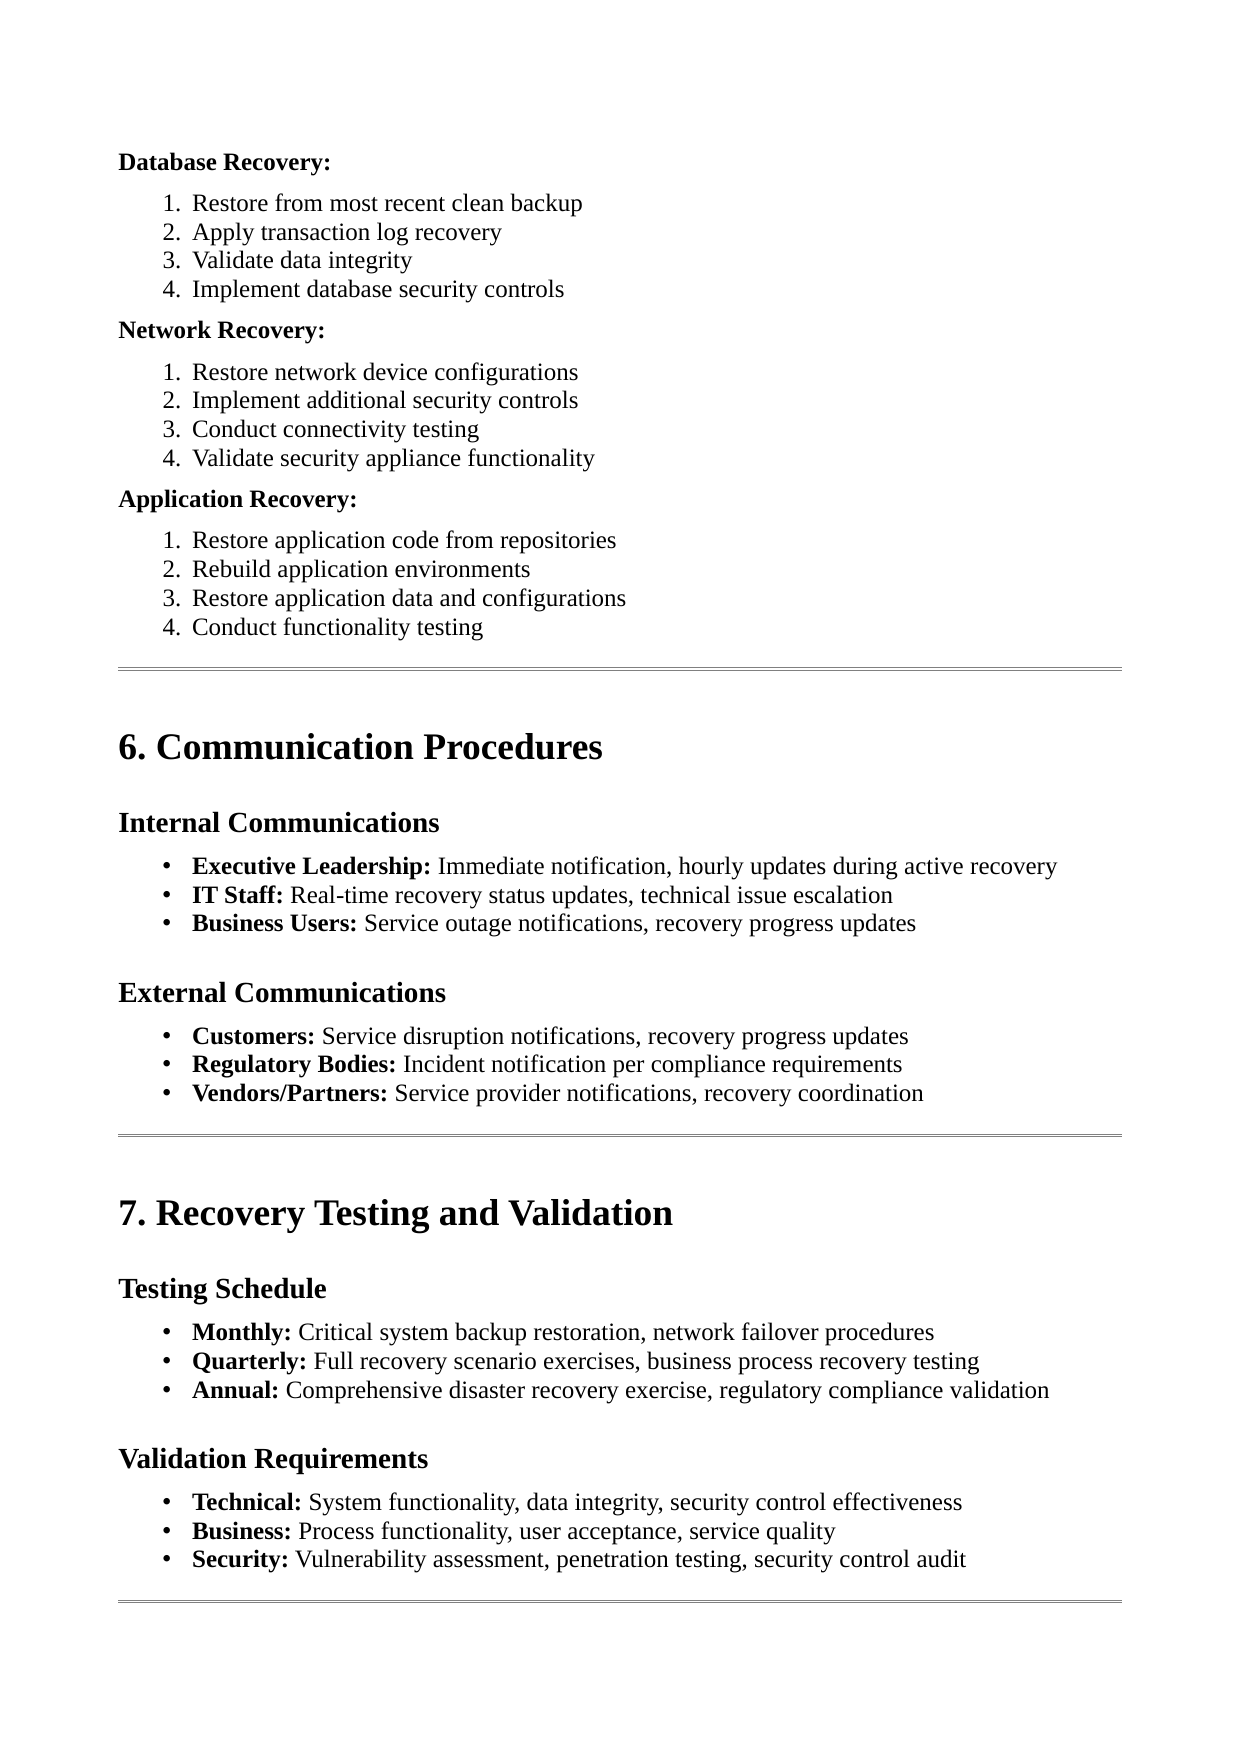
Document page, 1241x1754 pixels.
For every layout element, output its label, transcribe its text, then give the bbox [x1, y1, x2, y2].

subtitle Validation Requirements [118, 1441, 1122, 1474]
list Executive Leadership: Immediate notification, hourly updates during active recovery [162, 851, 1122, 880]
list Restore network device configurations [162, 357, 1122, 386]
list Monthly: Critical system backup restoration, network failover procedures [162, 1317, 1122, 1346]
list Rebuild application environments [162, 554, 1122, 583]
subtitle 6. Communication Procedures [118, 724, 1122, 767]
list Restore application code from repositories [162, 526, 1122, 554]
list Restore application data and configurations [162, 583, 1122, 612]
text Network Recovery: [118, 316, 1122, 344]
text Database Recovery: [118, 118, 1122, 176]
list Vendors/Partners: Service provider notifications, recovery coordination [162, 1078, 1122, 1107]
list Validate data integrity [162, 246, 1122, 274]
list Implement additional security controls [162, 386, 1122, 414]
text Application Recovery: [118, 484, 1122, 513]
list Conduct connectivity testing [162, 414, 1122, 443]
list Technical: System functionality, data integrity, security control effectiveness [162, 1487, 1122, 1516]
list Validate security appliance functionality [162, 443, 1122, 472]
list Apply transaction log recovery [162, 217, 1122, 246]
list Annual: Comprehensive disaster recovery exercise, regulatory compliance validation [162, 1375, 1122, 1403]
list Implement database security controls [162, 274, 1122, 303]
list Regulatory Bodies: Incident notification per compliance requirements [162, 1049, 1122, 1078]
list Quarterly: Full recovery scenario exercises, business process recovery testing [162, 1346, 1122, 1375]
list IT Staff: Real-time recovery status updates, technical issue escalation [162, 880, 1122, 908]
subtitle External Communications [118, 975, 1122, 1008]
subtitle Testing Schedule [118, 1271, 1122, 1305]
subtitle Internal Communications [118, 805, 1122, 838]
list Conduct functionality testing [162, 612, 1122, 641]
list Business Users: Service outage notifications, recovery progress updates [162, 908, 1122, 937]
subtitle 7. Recovery Testing and Validation [118, 1191, 1122, 1234]
list Customers: Service disruption notifications, recovery progress updates [162, 1021, 1122, 1049]
list Restore from most recent clean backup [162, 188, 1122, 217]
list Security: Vulnerability assessment, penetration testing, security control audit [162, 1544, 1122, 1573]
list Business: Process functionality, user acceptance, service quality [162, 1516, 1122, 1544]
